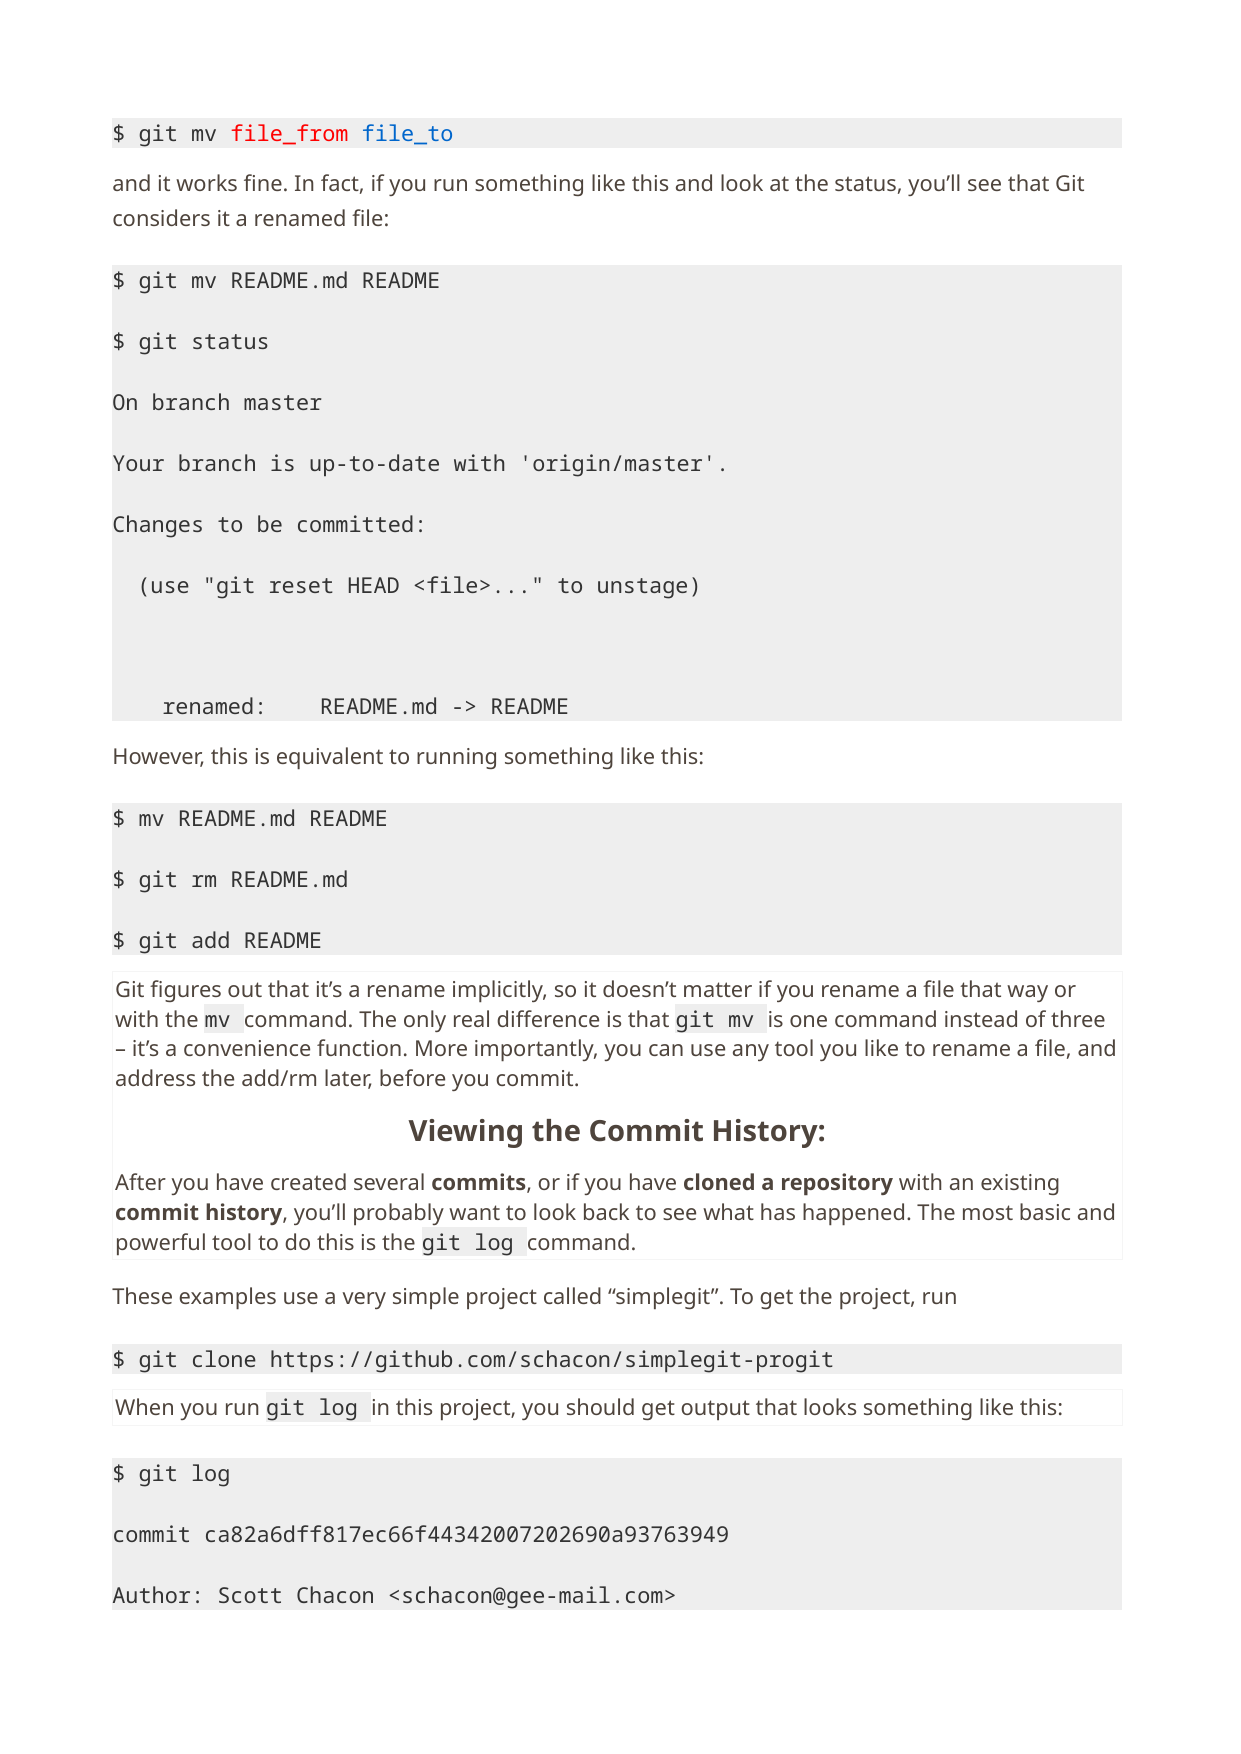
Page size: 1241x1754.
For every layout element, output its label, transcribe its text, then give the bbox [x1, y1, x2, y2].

text These examples use a very simple project called “simplegit”. To get the project, run [112, 1277, 1122, 1311]
text (use "git reset HEAD <file>..." to unstage) [112, 570, 1122, 600]
text Author: Scott Chacon <schacon@gee-mail.com> [112, 1580, 1122, 1610]
text When you run git log in this project, you should get output that looks something like this: [113, 1390, 1122, 1425]
text Git figures out that it’s a rename implicitly, so it doesn’t matter if you rename a file that way or with the mv command. The only real difference is that git mv is one command instead of three – it’s a convenience function. More importantly, you can use any tool you like to rename a file, and address the add/rm later, before you commit. [113, 972, 1122, 1093]
text renamed: README.md -> README [112, 691, 1122, 721]
text Your branch is up-to-date with 'origin/master'. [112, 448, 1122, 478]
text $ git mv file_from file_to [112, 118, 1122, 148]
text $ git log [112, 1458, 1122, 1488]
text and it works fine. In fact, if you run something like this and look at the status, you’ll see that Git considers it a renamed file: [112, 163, 1122, 232]
text commit ca82a6dff817ec66f44342007202690a93763949 [112, 1519, 1122, 1549]
text On branch master [112, 387, 1122, 417]
text However, this is equivalent to running something like this: [112, 736, 1122, 771]
text $ mv README.md README [112, 803, 1122, 833]
text $ git add README [112, 925, 1122, 955]
text $ git clone https://github.com/schacon/simplegit-progit [112, 1344, 1122, 1374]
text Changes to be committed: [112, 509, 1122, 539]
text $ git rm README.md [112, 864, 1122, 894]
subtitle Viewing the Commit History: [113, 1107, 1122, 1150]
text After you have created several commits, or if you have cloned a repository with an existing commit history, you’ll probably want to look back to see what has happened. The most basic and powerful tool to do this is the git log command. [113, 1164, 1122, 1259]
text $ git mv README.md README [112, 265, 1122, 295]
text $ git status [112, 326, 1122, 356]
